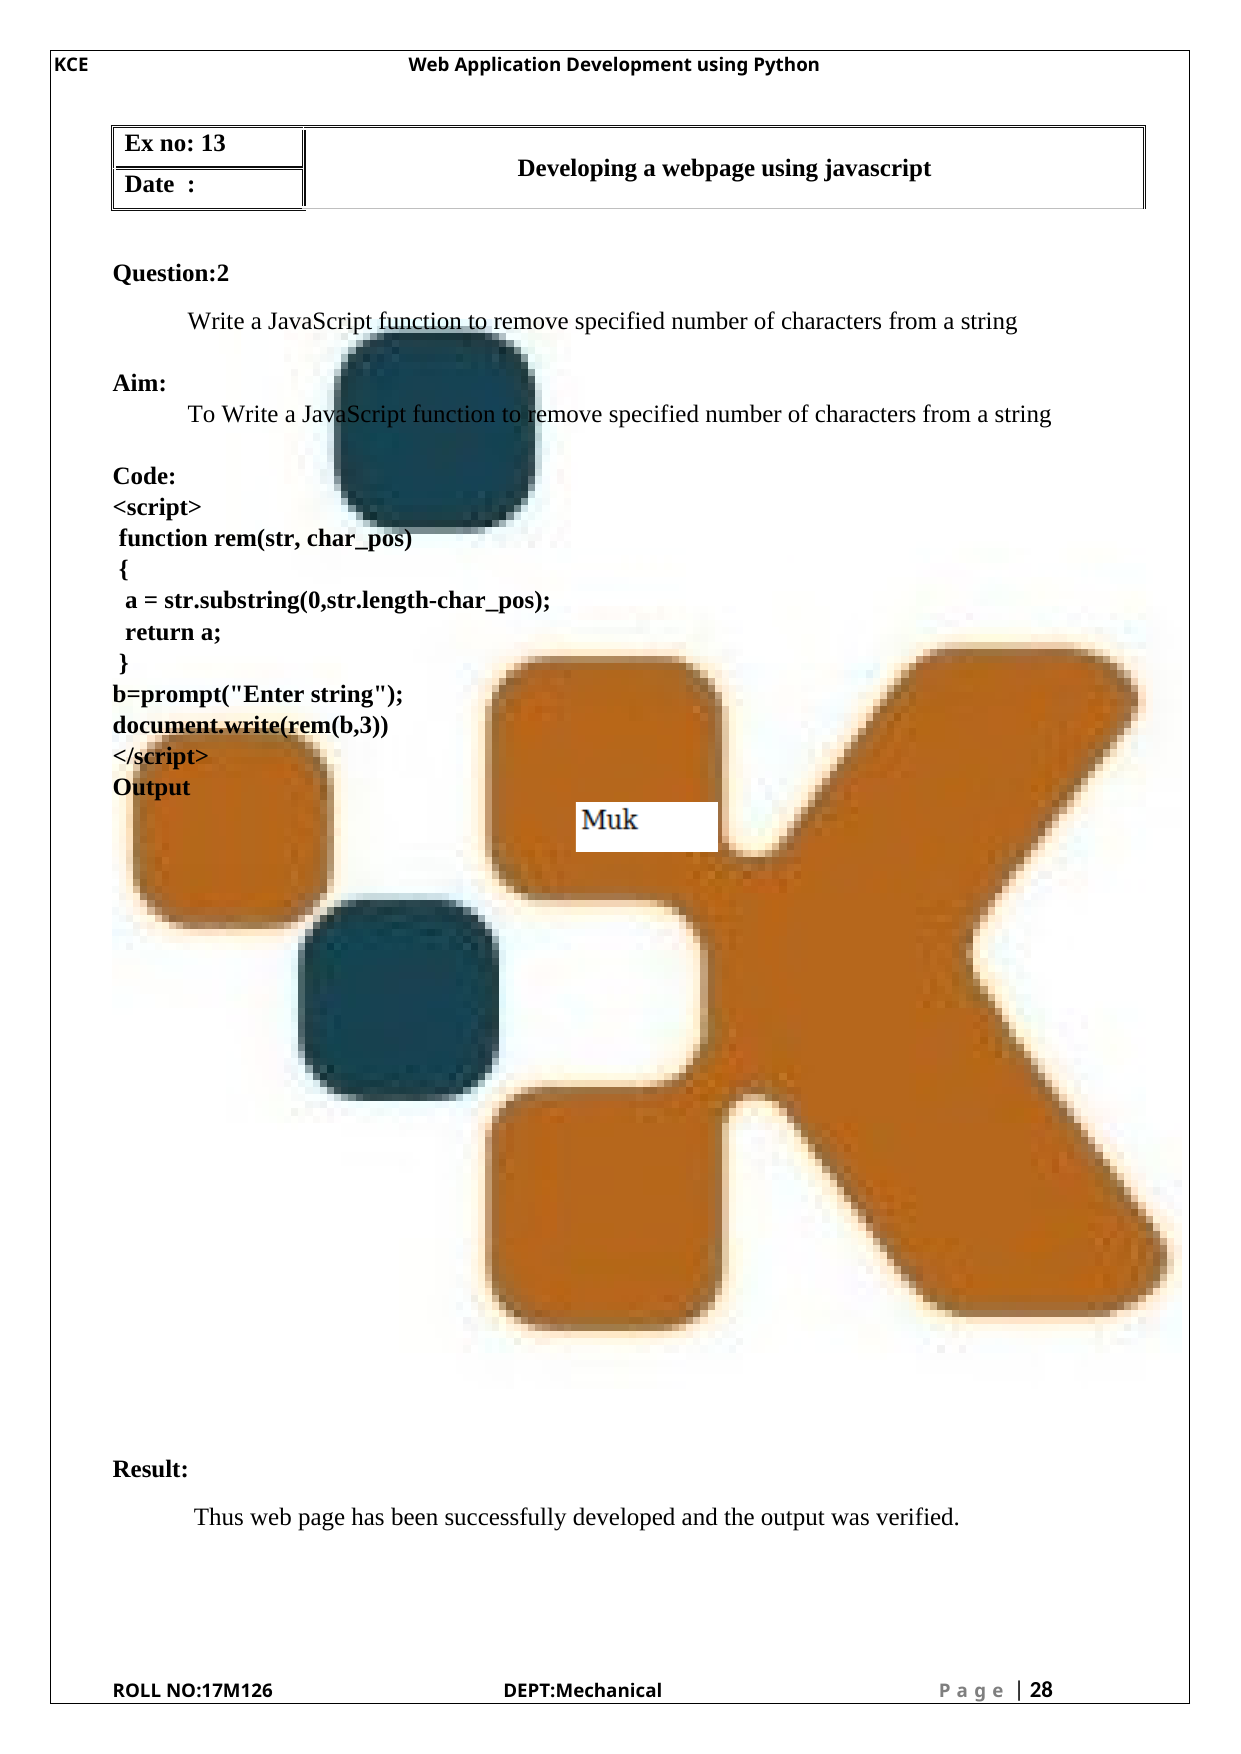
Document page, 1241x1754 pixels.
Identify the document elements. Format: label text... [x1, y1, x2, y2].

table_header Developing a webpage using javascript [304, 128, 1143, 208]
text Aim: [112, 368, 1181, 397]
text return a; [112, 617, 1181, 645]
table_header Ex no: 13 [113, 126, 304, 166]
table_cell Date : [114, 166, 304, 208]
text Output [112, 772, 1181, 801]
text b=prompt("Enter string"); [112, 679, 1181, 707]
text { [112, 554, 1181, 583]
text a = str.substring(0,str.length-char_pos); [112, 586, 1181, 614]
text <script> [112, 492, 1181, 521]
text Code: [112, 461, 1181, 490]
picture [112, 319, 1182, 1389]
text To Write a JavaScript function to remove specified number of characters from a string [112, 399, 1181, 428]
text document.write(rem(b,3)) [112, 710, 1181, 738]
text function rem(str, char_pos) [112, 523, 1181, 552]
text Result: [112, 1454, 1181, 1483]
text Thus web page has been successfully developed and the output was verified. [112, 1502, 1181, 1531]
text } [112, 648, 1181, 676]
text </script> [112, 741, 1181, 769]
text Question:2 [112, 258, 1181, 287]
text Write a JavaScript function to remove specified number of characters from a string [112, 306, 1181, 335]
